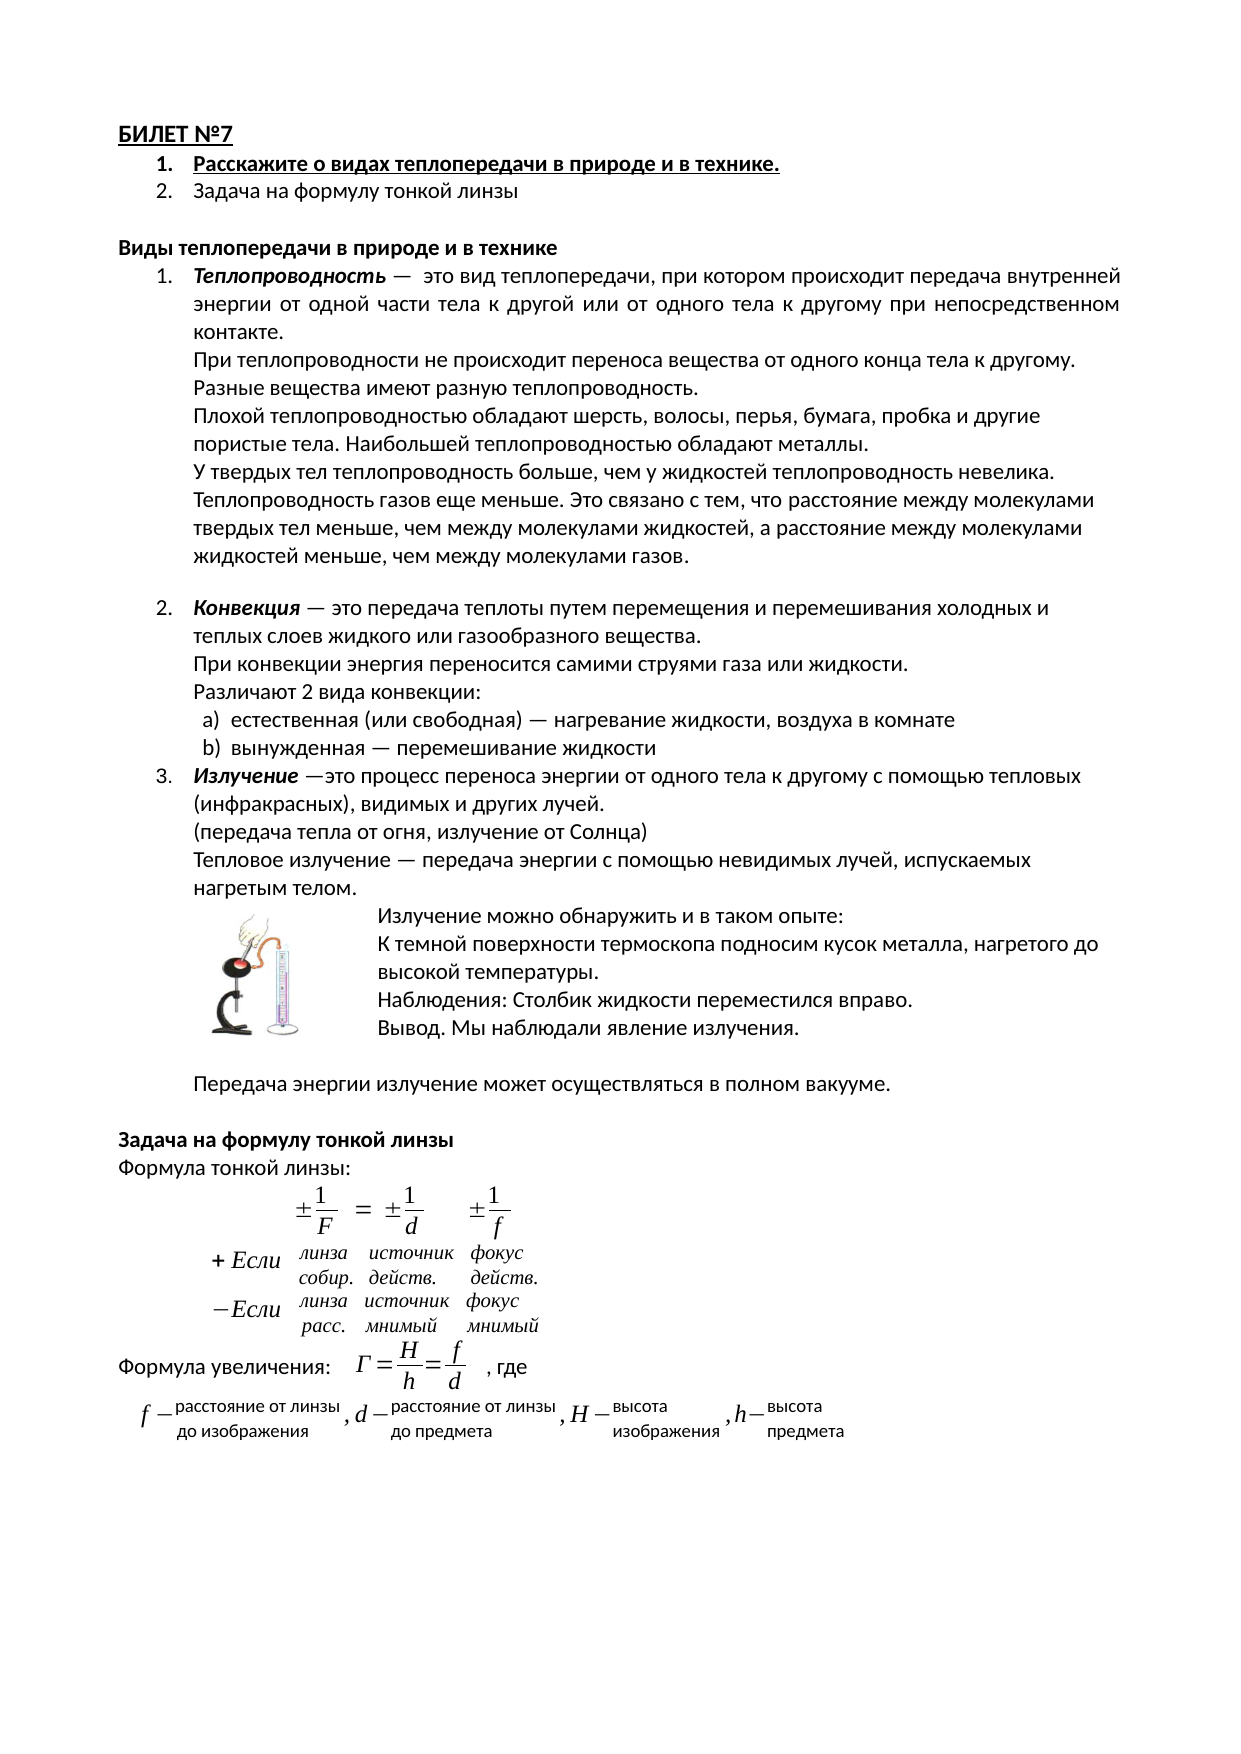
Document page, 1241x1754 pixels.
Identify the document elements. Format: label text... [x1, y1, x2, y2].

text БИЛЕТ №7 [118, 118, 1122, 149]
list Плохой теплопроводностью обладают шерсть, волосы, перья, бумага, пробка и другие пористые тела. Наибольшей теплопроводностью обладают металлы. [156, 401, 1122, 457]
list Вывод. Мы наблюдали явление излучения. [156, 1013, 1122, 1041]
list При теплопроводности не происходит переноса вещества от одного конца тела к другому. [156, 345, 1122, 373]
list [156, 985, 205, 1013]
list Тепловое излучение — передача энергии с помощью невидимых лучей, испускаемых нагретым телом. [156, 845, 1122, 901]
list Задача на формулу тонкой линзы [156, 177, 1122, 205]
text Виды теплопередачи в природе и в технике [118, 233, 1122, 261]
list Излучение —это процесс переноса энергии от одного тела к другому с помощью тепловых (инфракрасных), видимых и других лучей. [156, 761, 1122, 817]
list Различают 2 вида конвекции: [156, 677, 1122, 705]
list естественная (или свободная) — нагревание жидкости, воздуха в комнате [202, 705, 1122, 733]
list Теплопроводность — это вид теплопередачи, при котором происходит передача внутренней энергии от одной части тела к другой или от одного тела к другому при непосредственном контакте. [156, 261, 1122, 345]
text Задача на формулу тонкой линзы [118, 1125, 1122, 1153]
list У твердых тел теплопроводность больше, чем у жидкостей теплопроводность невелика. Теплопроводность газов еще меньше. Это связано с тем, что расстояние между молекулами твердых тел меньше, чем между молекулами жидкостей, а расстояние между молекулами жидкостей меньше, чем между молекулами газов. [156, 457, 1122, 569]
list [156, 929, 205, 985]
list Конвекция — это передача теплоты путем перемещения и перемешивания холодных и теплых слоев жидкого или газообразного вещества. [156, 593, 1122, 649]
list Расскажите о видах теплопередачи в природе и в технике. [156, 149, 1122, 177]
list К темной поверхности термоскопа подносим кусок металла, нагретого до высокой температуры. [303, 929, 1122, 985]
list При конвекции энергия переносится самими струями газа или жидкости. [156, 649, 1122, 677]
list Формула тонкой линзы: [118, 1153, 1122, 1181]
list Излучение можно обнаружить и в таком опыте: [156, 901, 1122, 929]
list Разные вещества имеют разную теплопроводность. [156, 373, 1122, 401]
list (передача тепла от огня, излучение от Солнца) [156, 817, 1122, 845]
list Передача энергии излучение может осуществляться в полном вакууме. [156, 1069, 1122, 1097]
list Формула увеличения: , где [118, 1337, 1122, 1442]
list вынужденная — перемешивание жидкости [202, 733, 1122, 761]
list Наблюдения: Столбик жидкости переместился вправо. [303, 985, 1122, 1013]
